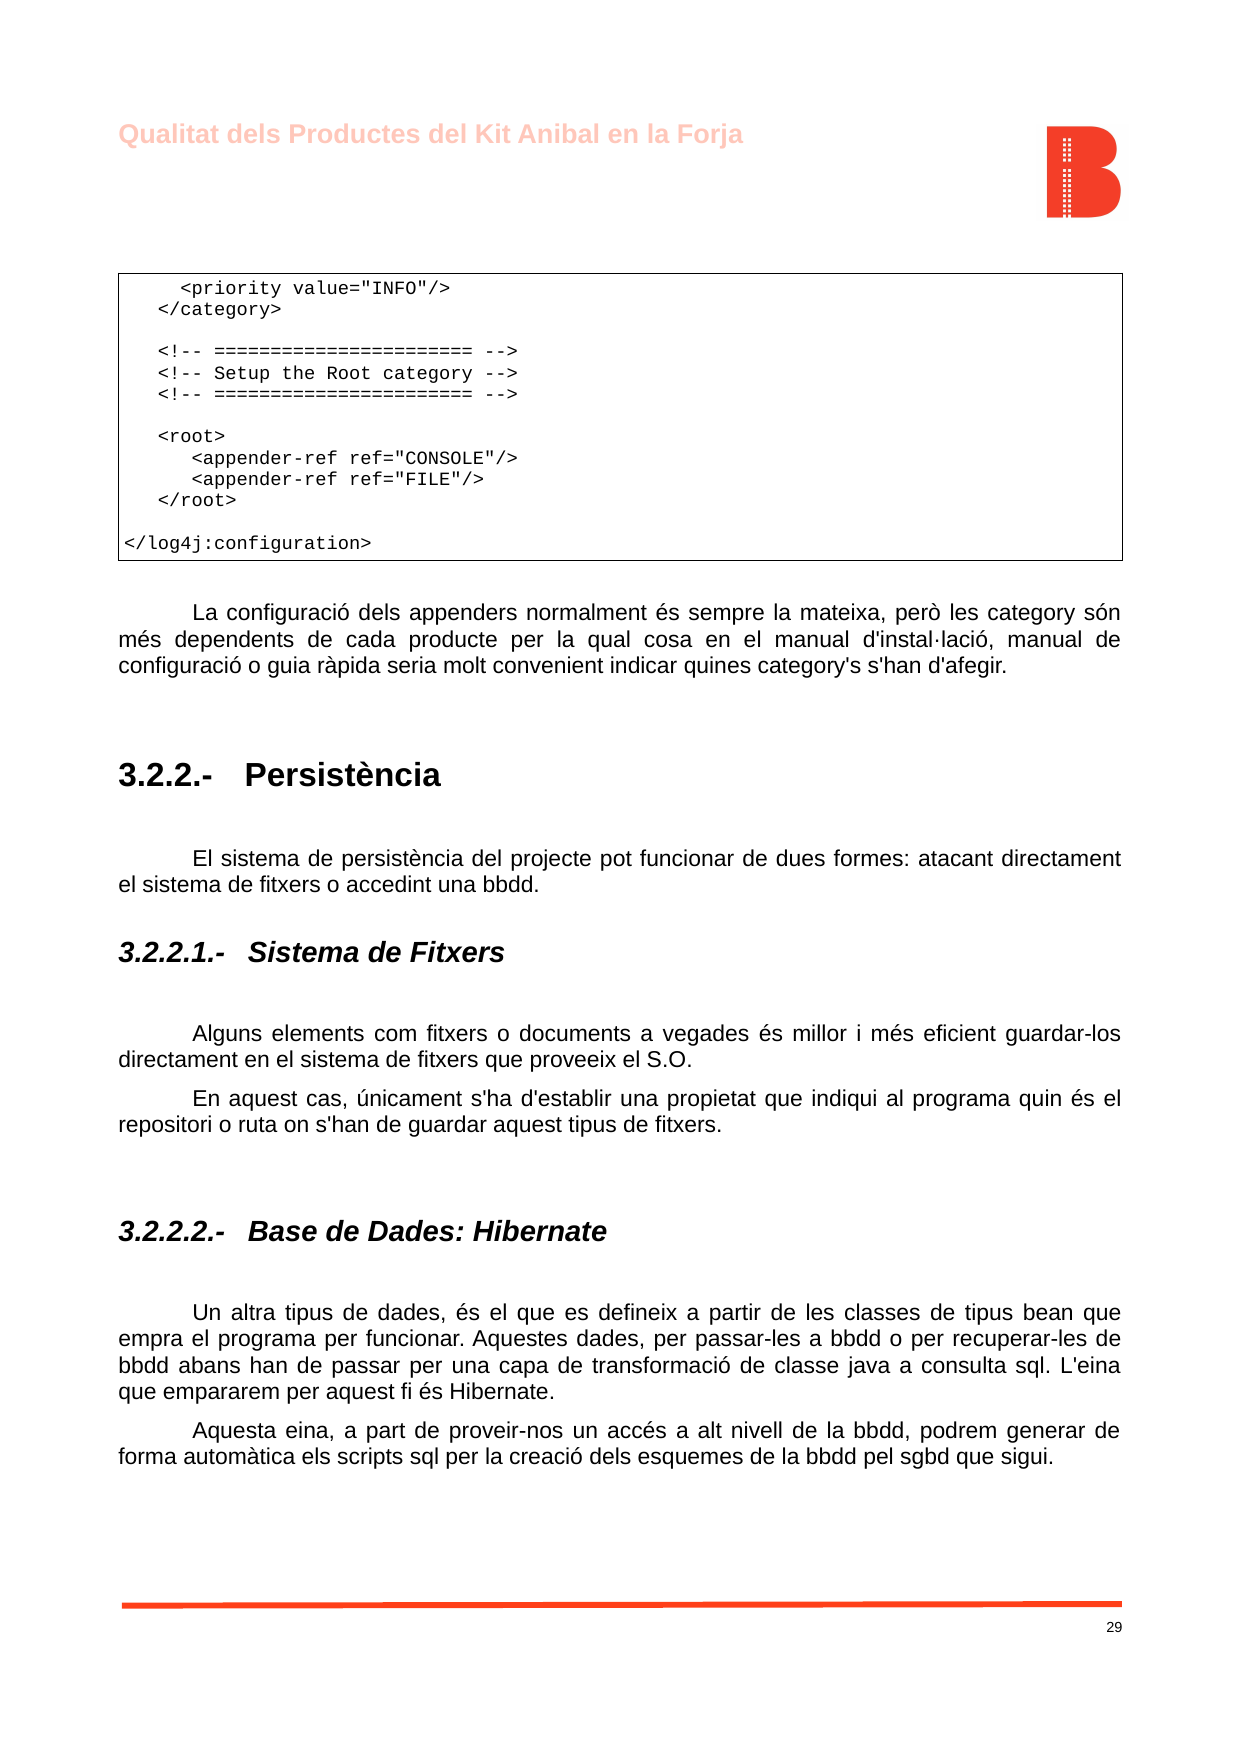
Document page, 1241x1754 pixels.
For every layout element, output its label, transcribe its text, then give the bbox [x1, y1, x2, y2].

text Aquesta eina, a part de proveir-nos un accés a alt nivell de la bbdd, podrem generar de forma automàtica els scripts sql per la creació dels esquemes de la bbdd pel sgbd que sigui. [118, 1417, 1122, 1469]
text En aquest cas, únicament s'ha d'establir una propietat que indiqui al programa quin és el repositori o ruta on s'han de guardar aquest tipus de fitxers. [118, 1085, 1122, 1138]
subtitle Persistència [118, 755, 1122, 793]
text Un altra tipus de dades, és el que es defineix a partir de les classes de tipus bean que empra el programa per funcionar. Aquestes dades, per passar-les a bbdd o per recuperar-les de bbdd abans han de passar per una capa de transformació de classe java a consulta sql. L'eina que empararem per aquest fi és Hibernate. [118, 1299, 1122, 1404]
picture [1036, 124, 1130, 221]
subtitle Base de Dades: Hibernate [118, 1214, 1122, 1247]
subtitle Sistema de Fitxers [118, 935, 1122, 968]
text El sistema de persistència del projecte pot funcionar de dues formes: atacant directament el sistema de fitxers o accedint una bbdd. [118, 844, 1122, 897]
table_header <priority value="INFO"/> </category> <!-- ======================= --> <!-- Setup the Root category --> <!-- ======================= --> <root> <appender-ref ref="CONSOLE"/> <appender-ref ref="FILE"/> </root> </log4j:configuration> [119, 274, 1122, 560]
text La configuració dels appenders normalment és sempre la mateixa, però les category són més dependents de cada producte per la qual cosa en el manual d'instal·lació, manual de configuració o guia ràpida seria molt convenient indicar quines category's s'han d'afegir. [118, 599, 1122, 678]
text Alguns elements com fitxers o documents a vegades és millor i més eficient guardar-los directament en el sistema de fitxers que proveeix el S.O. [118, 1020, 1122, 1072]
